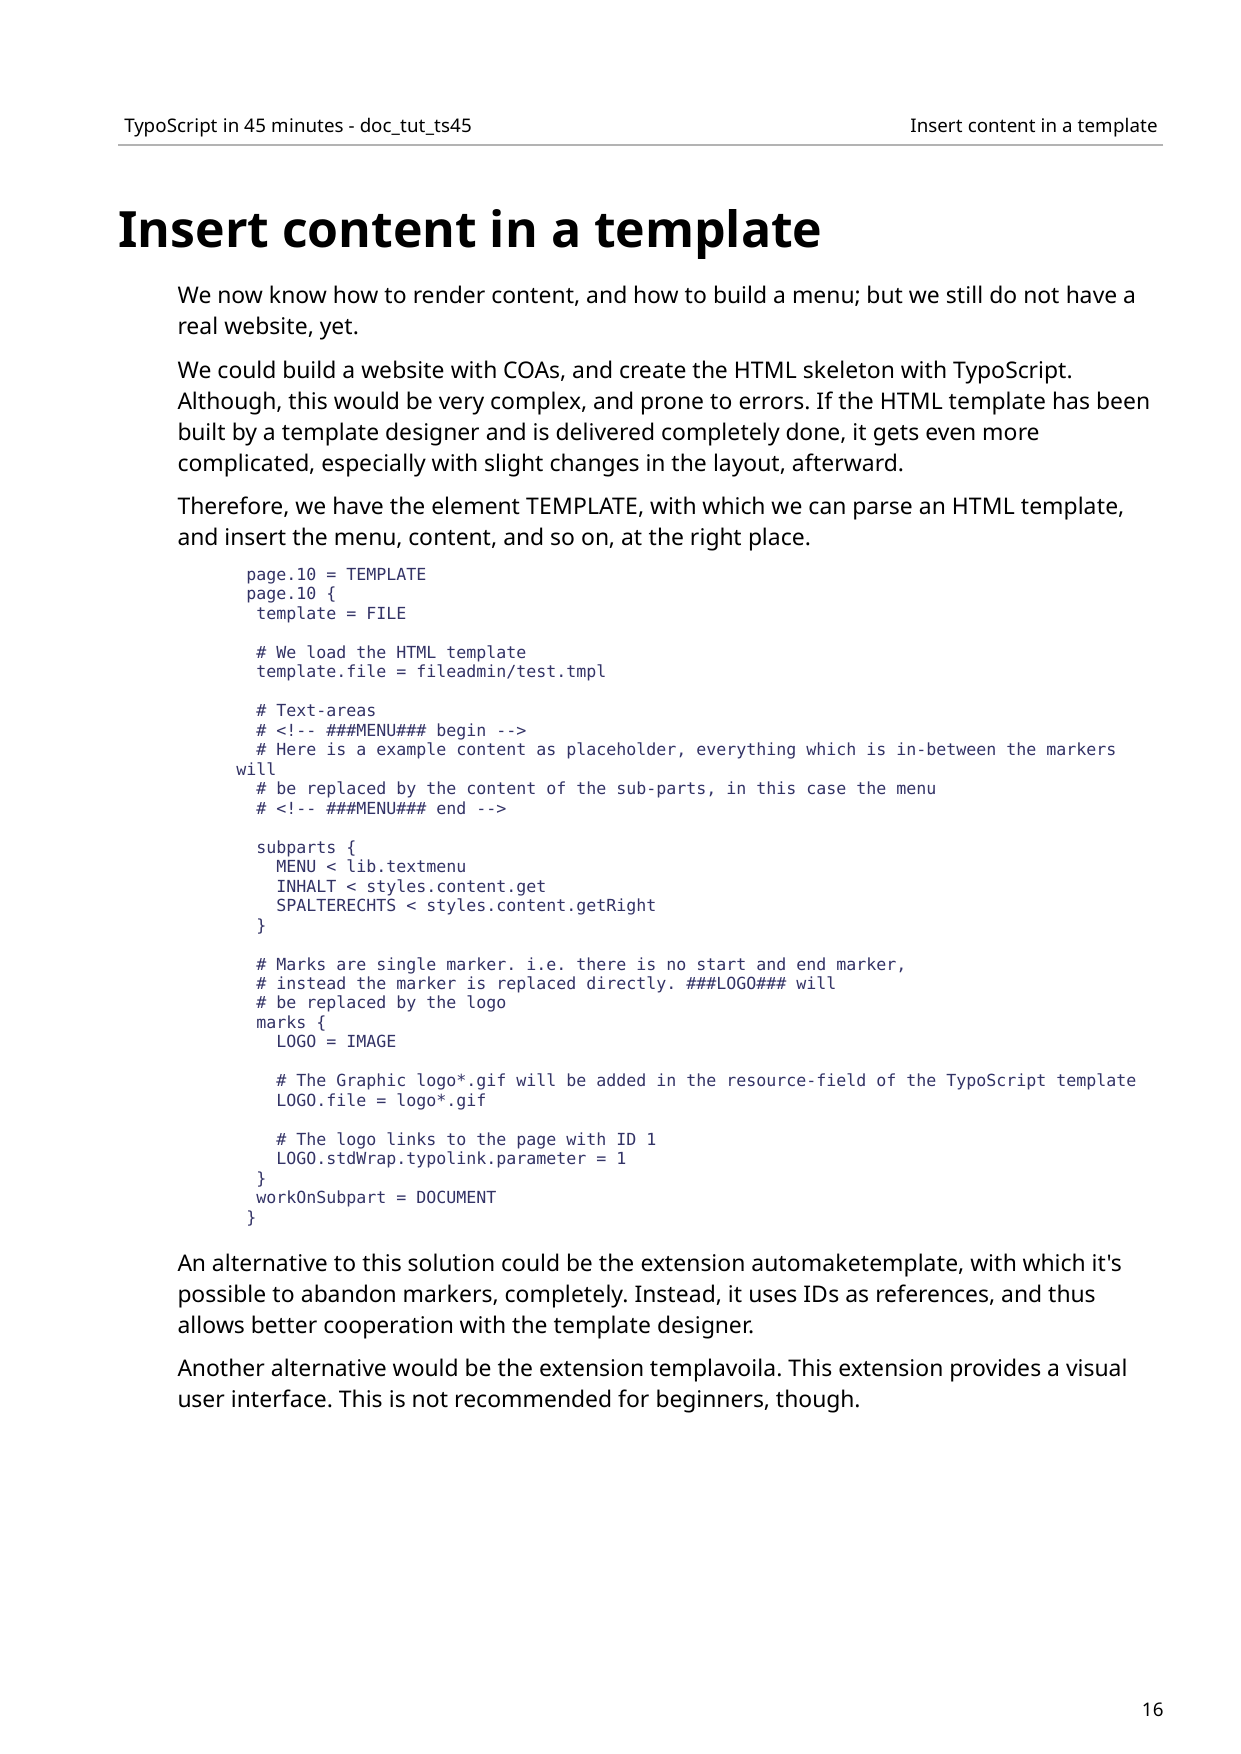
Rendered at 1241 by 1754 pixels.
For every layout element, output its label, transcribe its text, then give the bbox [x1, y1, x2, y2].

text # <!-- ###MENU### begin --> [236, 721, 1163, 740]
text subparts { [236, 837, 1163, 857]
text LOGO.file = logo*.gif [236, 1091, 1163, 1110]
text INHALT < styles.content.get [236, 876, 1163, 896]
text MENU < lib.textmenu [236, 857, 1163, 876]
text We could build a website with COAs, and create the HTML skeleton with TypoScript. Although, this would be very complex, and prone to errors. If the HTML template has been built by a template designer and is delivered completely done, it gets even more complicated, especially with slight changes in the layout, afterward. [177, 354, 1163, 478]
text } [236, 915, 1163, 935]
text LOGO = IMAGE [236, 1032, 1163, 1052]
text # instead the marker is replaced directly. ###LOGO### will [236, 974, 1163, 993]
text # <!-- ###MENU### end --> [236, 798, 1163, 818]
text # Here is a example content as placeholder, everything which is in-between the markers will [236, 740, 1163, 779]
text page.10 { [236, 584, 1163, 604]
text } [236, 1208, 1163, 1227]
text template = FILE [236, 604, 1163, 623]
text # The Graphic logo*.gif will be added in the resource-field of the TypoScript template [236, 1071, 1163, 1091]
text Another alternative would be the extension templavoila. This extension provides a visual user interface. This is not recommended for beginners, though. [177, 1352, 1163, 1414]
text An alternative to this solution could be the extension automaketemplate, with which it's possible to abandon markers, completely. Instead, it uses IDs as references, and thus allows better cooperation with the template designer. [177, 1247, 1163, 1340]
text # The logo links to the page with ID 1 [236, 1130, 1163, 1149]
text template.file = fileadmin/test.tmpl [236, 662, 1163, 682]
text # We load the HTML template [236, 643, 1163, 662]
text Therefore, we have the element TEMPLATE, with which we can parse an HTML template, and insert the menu, content, and so on, at the right place. [177, 490, 1163, 552]
text LOGO.stdWrap.typolink.parameter = 1 [236, 1149, 1163, 1169]
text # Marks are single marker. i.e. there is no start and end marker, [236, 954, 1163, 974]
text SPALTERECHTS < styles.content.getRight [236, 896, 1163, 915]
text page.10 = TEMPLATE [236, 565, 1163, 584]
text workOnSubpart = DOCUMENT [236, 1188, 1163, 1208]
text # be replaced by the logo [236, 993, 1163, 1013]
text } [236, 1169, 1163, 1188]
text # Text-areas [236, 701, 1163, 721]
text # be replaced by the content of the sub-parts, in this case the menu [236, 779, 1163, 798]
text We now know how to render content, and how to build a menu; but we still do not have a real website, yet. [177, 279, 1163, 341]
subtitle Insert content in a template [118, 193, 1163, 262]
text marks { [236, 1013, 1163, 1032]
